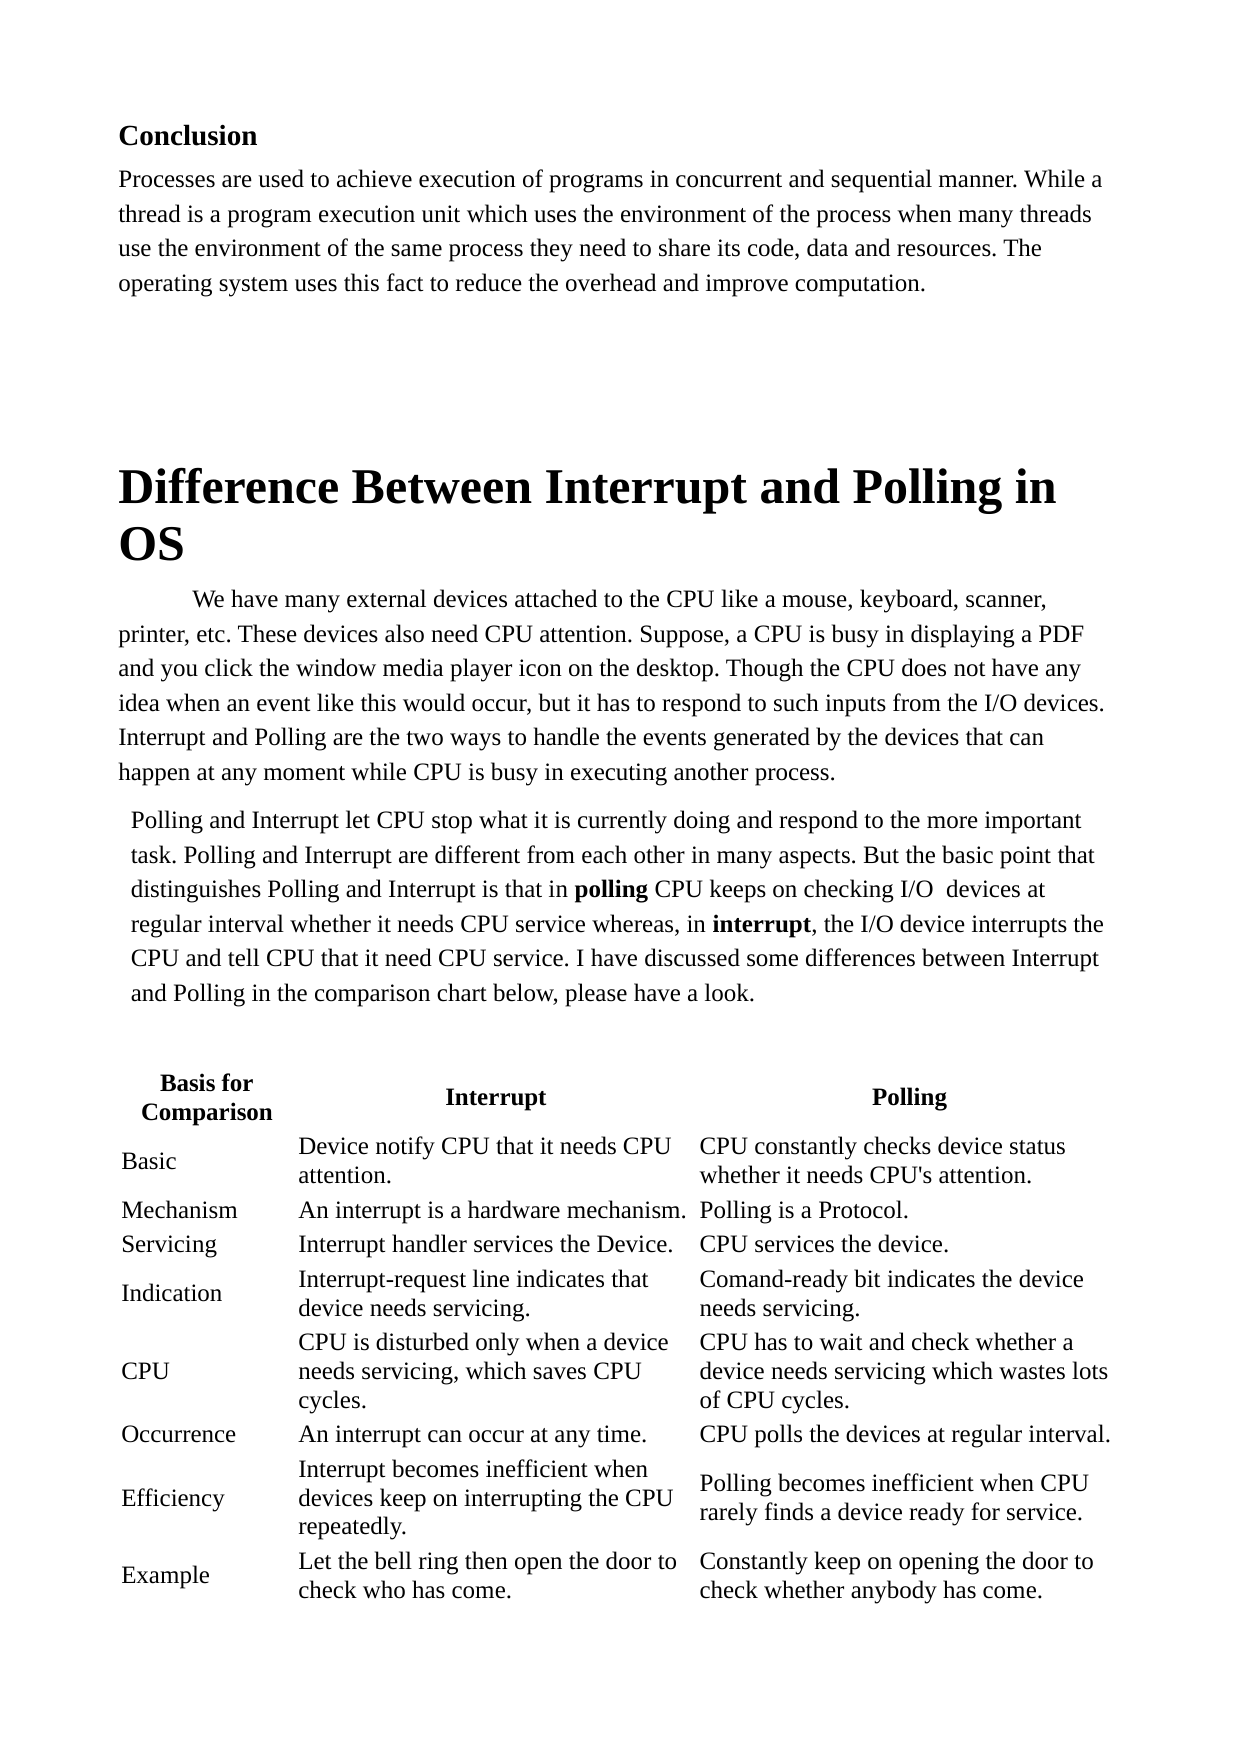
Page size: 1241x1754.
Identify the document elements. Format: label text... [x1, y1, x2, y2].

table_cell Occurrence [118, 1416, 295, 1451]
table_cell Device notify CPU that it needs CPU attention. [295, 1129, 696, 1192]
table_cell Example [118, 1543, 295, 1606]
subtitle Conclusion [118, 118, 1122, 152]
table_cell Constantly keep on opening the door to check whether anybody has come. [696, 1543, 1122, 1606]
table_cell Let the bell ring then open the door to check who has come. [295, 1543, 696, 1606]
text Polling and Interrupt let CPU stop what it is currently doing and respond to the more important task. Polling and Interrupt are different from each other in many aspects. But the basic point that distinguishes Polling and Interrupt is that in polling CPU keeps on checking I/O devices at regular interval whether it needs CPU service whereas, in interrupt, the I/O device interrupts the CPU and tell CPU that it need CPU service. I have discussed some differences between Interrupt and Polling in the comparison chart below, please have a look. [131, 806, 1109, 1007]
table_cell Interrupt becomes inefficient when devices keep on interrupting the CPU repeatedly. [295, 1451, 696, 1543]
table_cell CPU services the device. [696, 1226, 1122, 1261]
table_header Polling [696, 1065, 1122, 1128]
table_cell Basic [118, 1129, 295, 1192]
table_cell CPU polls the devices at regular interval. [696, 1416, 1122, 1451]
table_cell Interrupt-request line indicates that device needs servicing. [295, 1261, 696, 1324]
table_cell Interrupt handler services the Device. [295, 1226, 696, 1261]
text Processes are used to achieve execution of programs in concurrent and sequential manner. While a thread is a program execution unit which uses the environment of the process when many threads use the environment of the same process they need to share its code, data and resources. The operating system uses this fact to reduce the overhead and improve computation. [118, 164, 1122, 296]
table_cell CPU has to wait and check whether a device needs servicing which wastes lots of CPU cycles. [696, 1324, 1122, 1416]
table_cell Servicing [118, 1226, 295, 1261]
table_cell CPU [118, 1324, 295, 1416]
table_cell Comand-ready bit indicates the device needs servicing. [696, 1261, 1122, 1324]
table_cell An interrupt can occur at any time. [295, 1416, 696, 1451]
table_header Basis for Comparison [118, 1065, 295, 1128]
table_cell An interrupt is a hardware mechanism. [295, 1192, 696, 1226]
table_cell Efficiency [118, 1451, 295, 1543]
table_cell Mechanism [118, 1192, 295, 1226]
table_cell CPU constantly checks device status whether it needs CPU's attention. [696, 1129, 1122, 1192]
subtitle Difference Between Interrupt and Polling in OS [118, 457, 1122, 572]
text We have many external devices attached to the CPU like a mouse, keyboard, scanner, printer, etc. These devices also need CPU attention. Suppose, a CPU is busy in displaying a PDF and you click the window media player icon on the desktop. Though the CPU does not have any idea when an event like this would occur, but it has to respond to such inputs from the I/O devices. Interrupt and Polling are the two ways to handle the events generated by the devices that can happen at any moment while CPU is busy in executing another process. [118, 584, 1122, 785]
table_cell Polling becomes inefficient when CPU rarely finds a device ready for service. [696, 1451, 1122, 1543]
table_cell CPU is disturbed only when a device needs servicing, which saves CPU cycles. [295, 1324, 696, 1416]
table_cell Polling is a Protocol. [696, 1192, 1122, 1226]
table_header Interrupt [295, 1065, 696, 1128]
table_cell Indication [118, 1261, 295, 1324]
